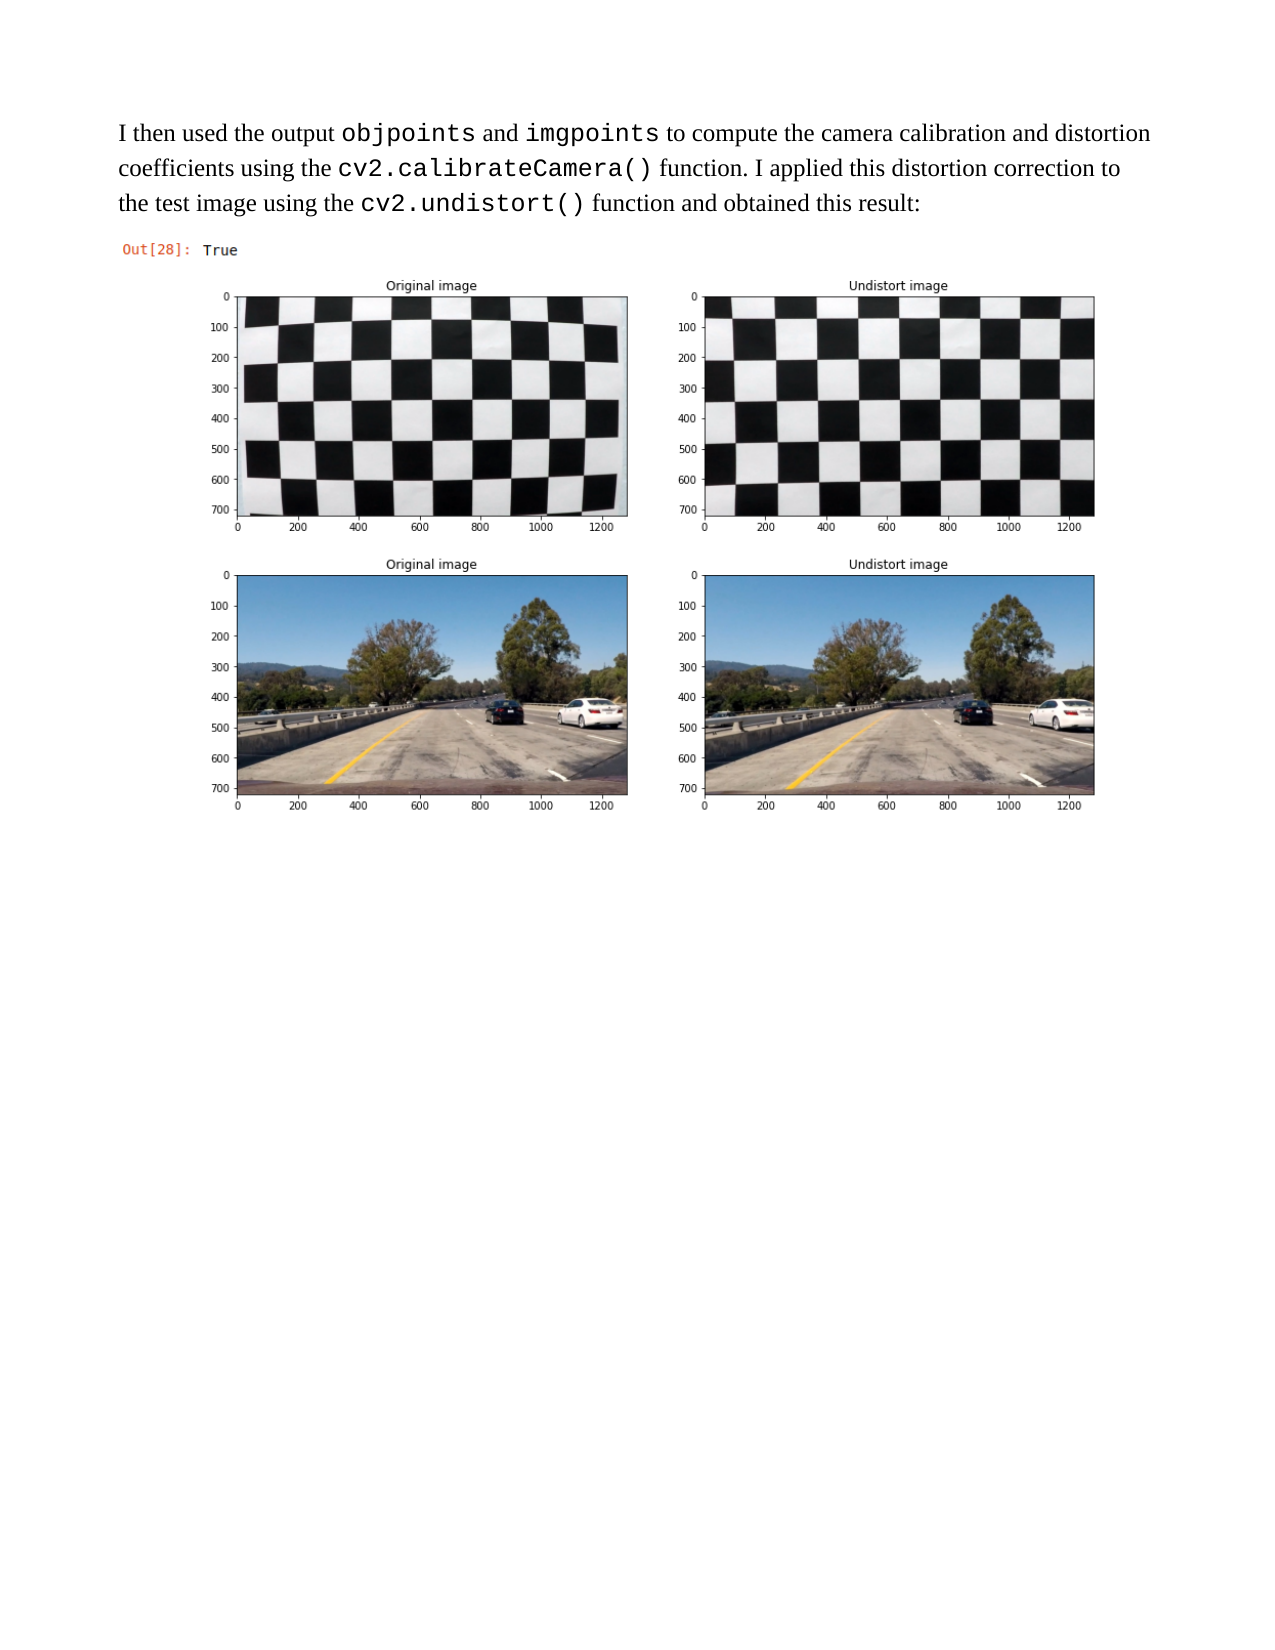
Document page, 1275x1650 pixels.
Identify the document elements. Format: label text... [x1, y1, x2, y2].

picture [118, 238, 1157, 825]
text I then used the output objpoints and imgpoints to compute the camera calibration and distortion coefficients using the cv2.calibrateCamera() function. I applied this distortion correction to the test image using the cv2.undistort() function and obtained this result: [118, 118, 1157, 219]
